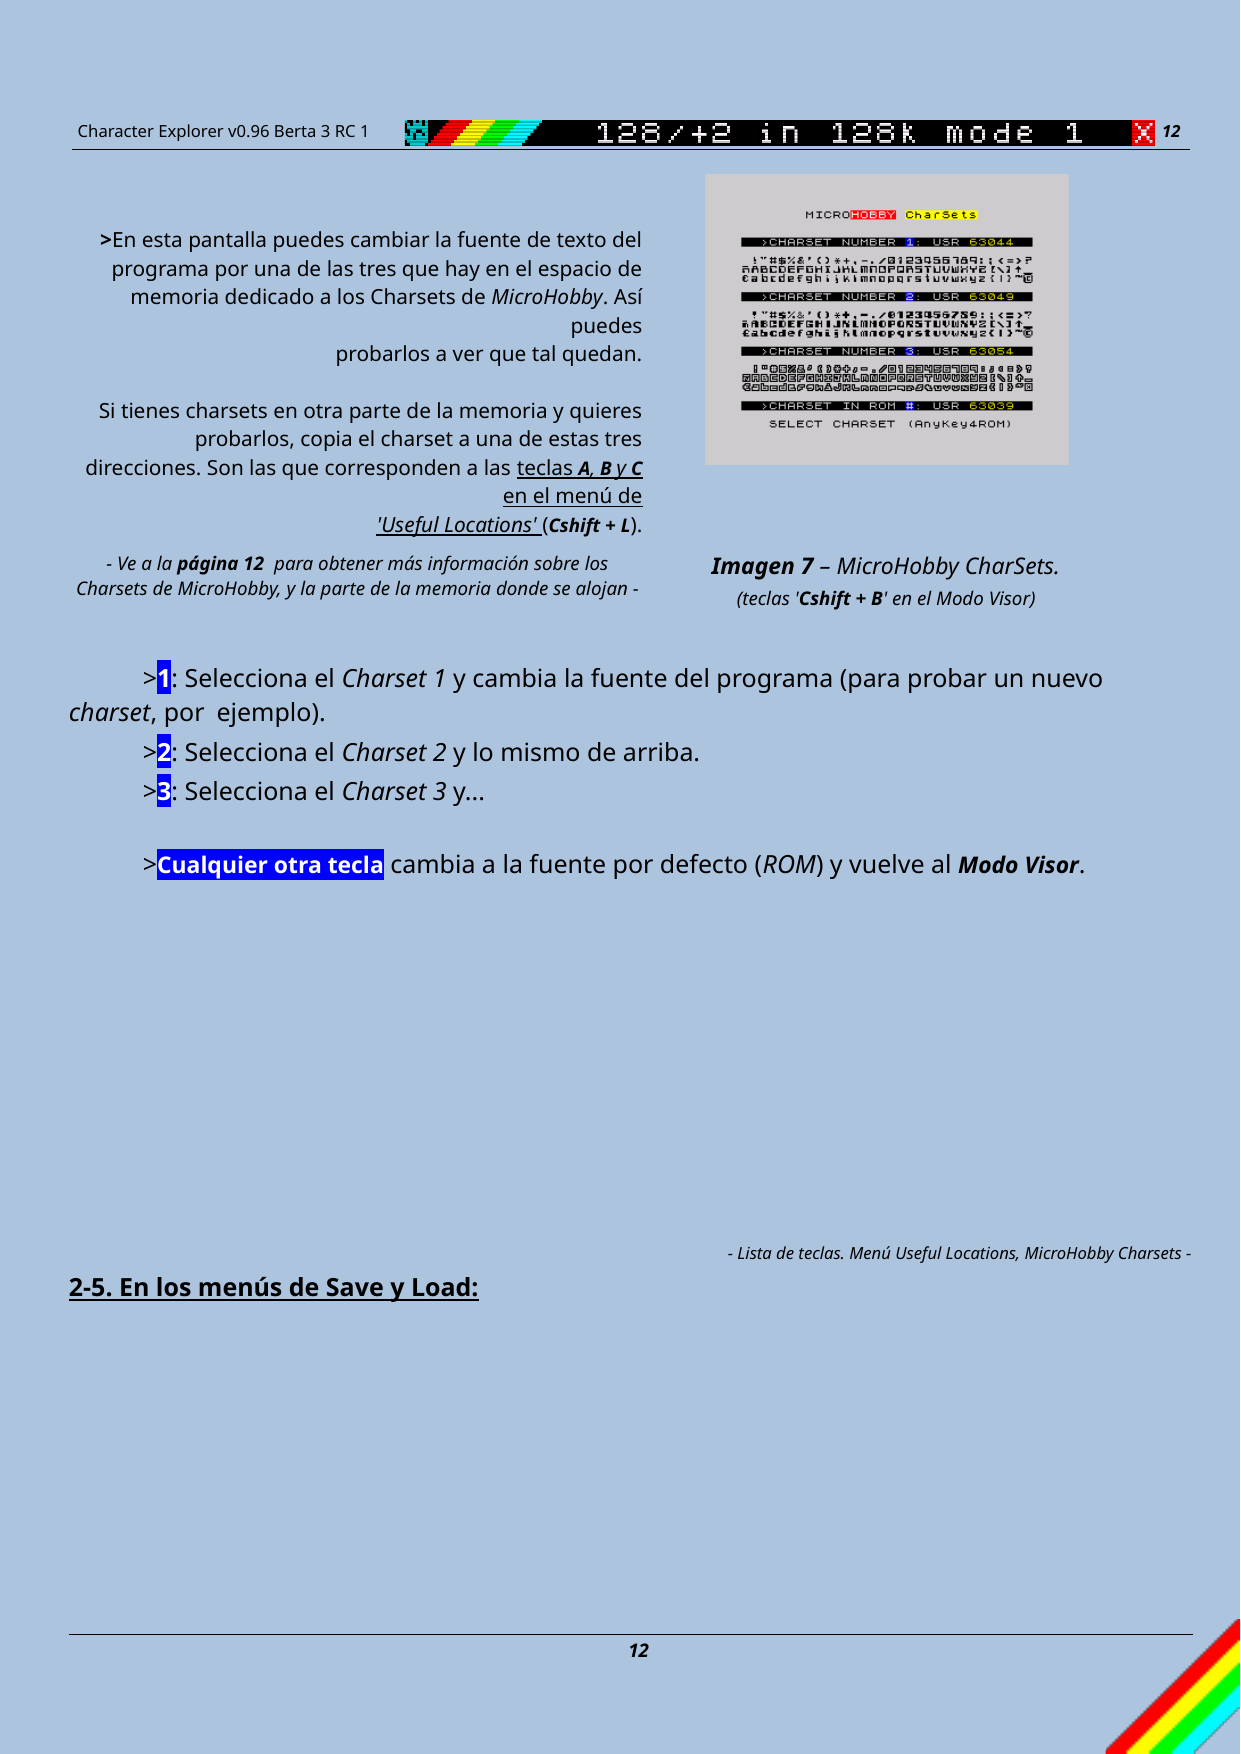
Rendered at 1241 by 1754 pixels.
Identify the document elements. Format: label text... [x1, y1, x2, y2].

text >3: Selecciona el Charset 3 y... [69, 773, 1193, 807]
table_header [1126, 169, 1193, 544]
table_cell Imagen 7 – MicroHobby CharSets. (teclas 'Cshift + B' en el Modo Visor) [648, 544, 1126, 620]
text 2-5. En los menús de Save y Load: [69, 1270, 1193, 1304]
text >1: Selecciona el Charset 1 y cambia la fuente del programa (para probar un nuevo charset, por ejemplo). [69, 660, 1193, 728]
table_cell [1126, 544, 1193, 620]
text >Cualquier otra tecla cambia a la fuente por defecto (ROM) y vuelve al Modo Visor. [69, 847, 1193, 881]
table_cell - Ve a la página 12 para obtener más información sobre los Charsets de MicroHobby, y la parte de la memoria donde se alojan - [69, 544, 648, 620]
picture [705, 174, 1069, 465]
picture [404, 120, 1155, 146]
text - Lista de teclas. Menú Useful Locations, MicroHobby Charsets - [69, 1241, 1193, 1264]
table_header [648, 169, 1126, 544]
table_header >En esta pantalla puedes cambiar la fuente de texto del programa por una de las tres que hay en el espacio de memoria dedicado a los Charsets de MicroHobby. Así puedes probarlos a ver que tal quedan. Si tienes charsets en otra parte de la memoria y quieres probarlos, copia el charset a una de estas tres direcciones. Son las que corresponden a las teclas A, B y C en el menú de 'Useful Locations' (Cshift + L). [69, 169, 648, 544]
picture [1105, 1619, 1241, 1754]
text >2: Selecciona el Charset 2 y lo mismo de arriba. [69, 734, 1193, 768]
